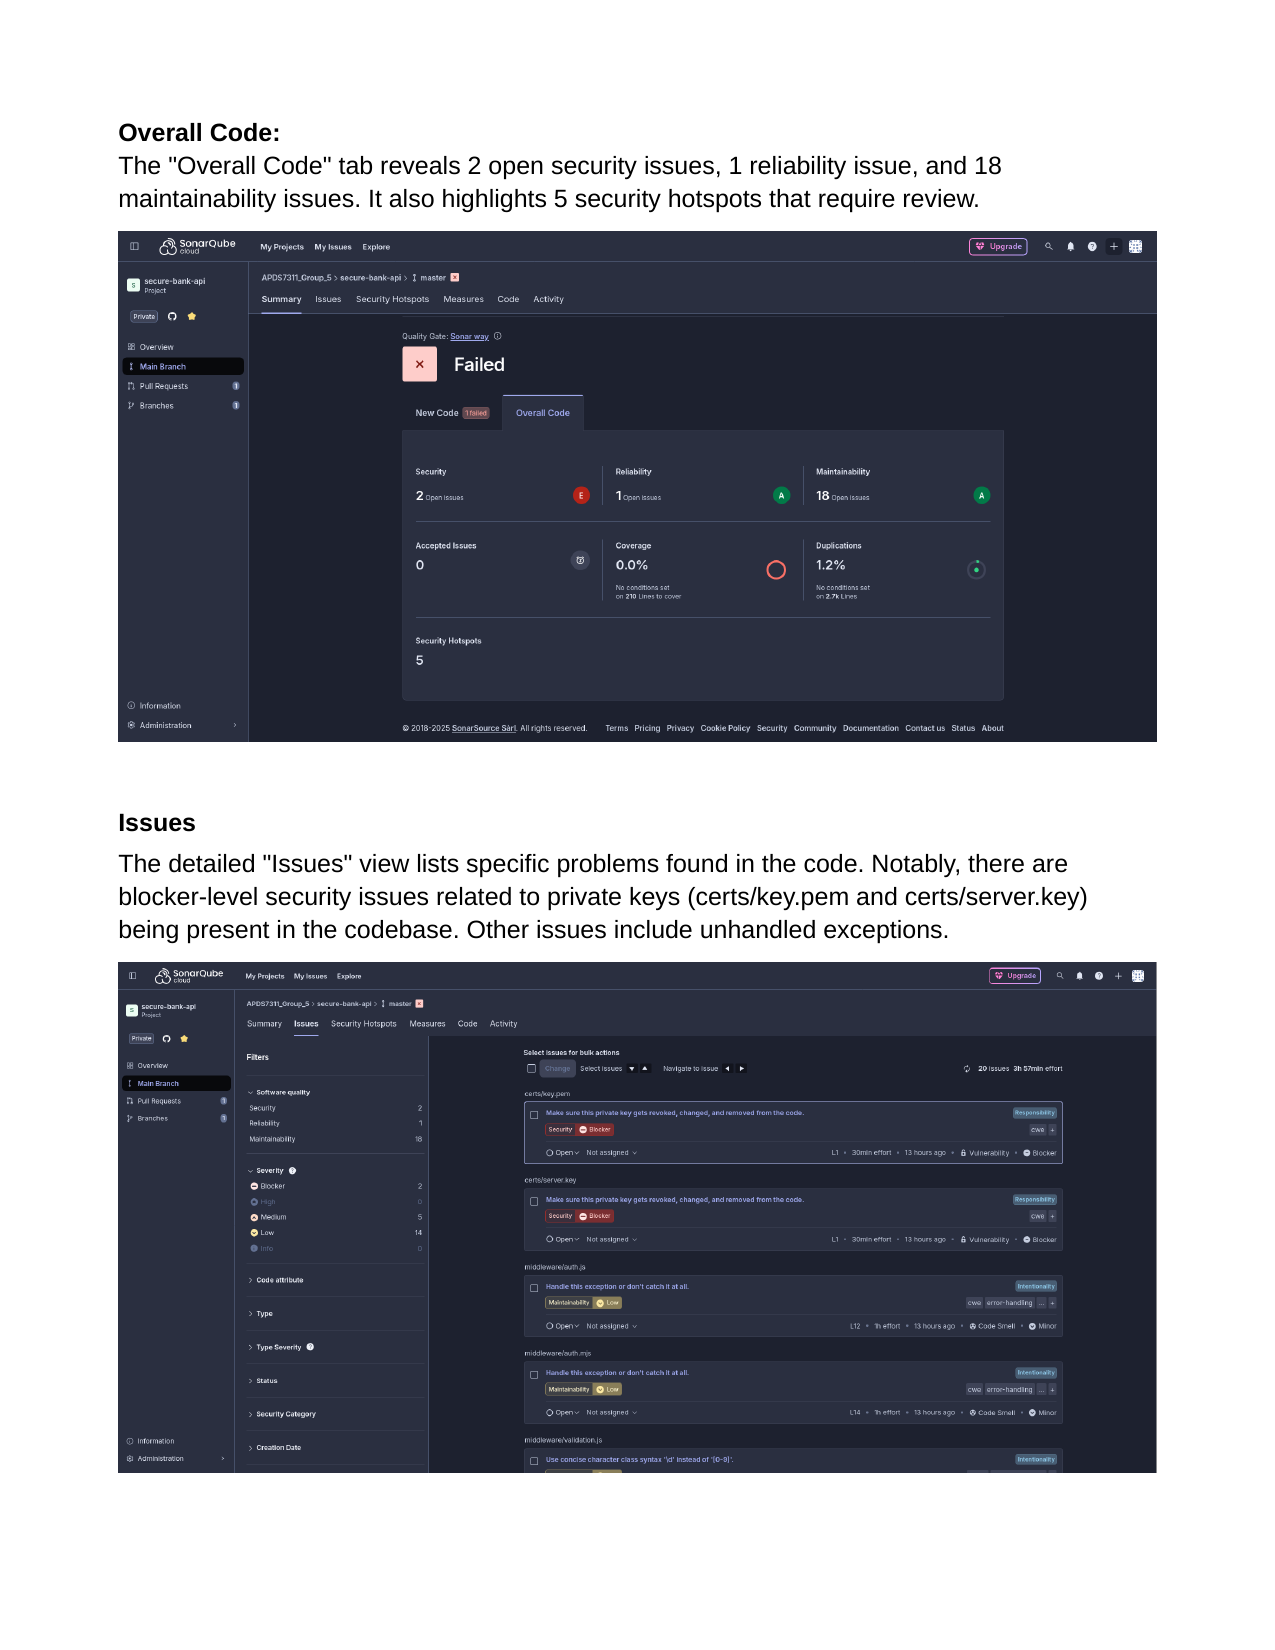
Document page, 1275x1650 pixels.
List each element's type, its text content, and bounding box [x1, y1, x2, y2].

text The detailed "Issues" view lists specific problems found in the code. Notably, there are blocker-level security issues related to private keys (certs/key.pem and certs/server.key) being present in the codebase. Other issues include unhandled exceptions. [118, 849, 1157, 944]
text Overall Code: The "Overall Code" tab reveals 2 open security issues, 1 reliability issue, and 18 maintainability issues. It also highlights 5 security hotspots that require review. [118, 118, 1157, 213]
picture [118, 231, 1157, 742]
picture [118, 962, 1157, 1473]
subtitle Issues [118, 808, 1157, 837]
